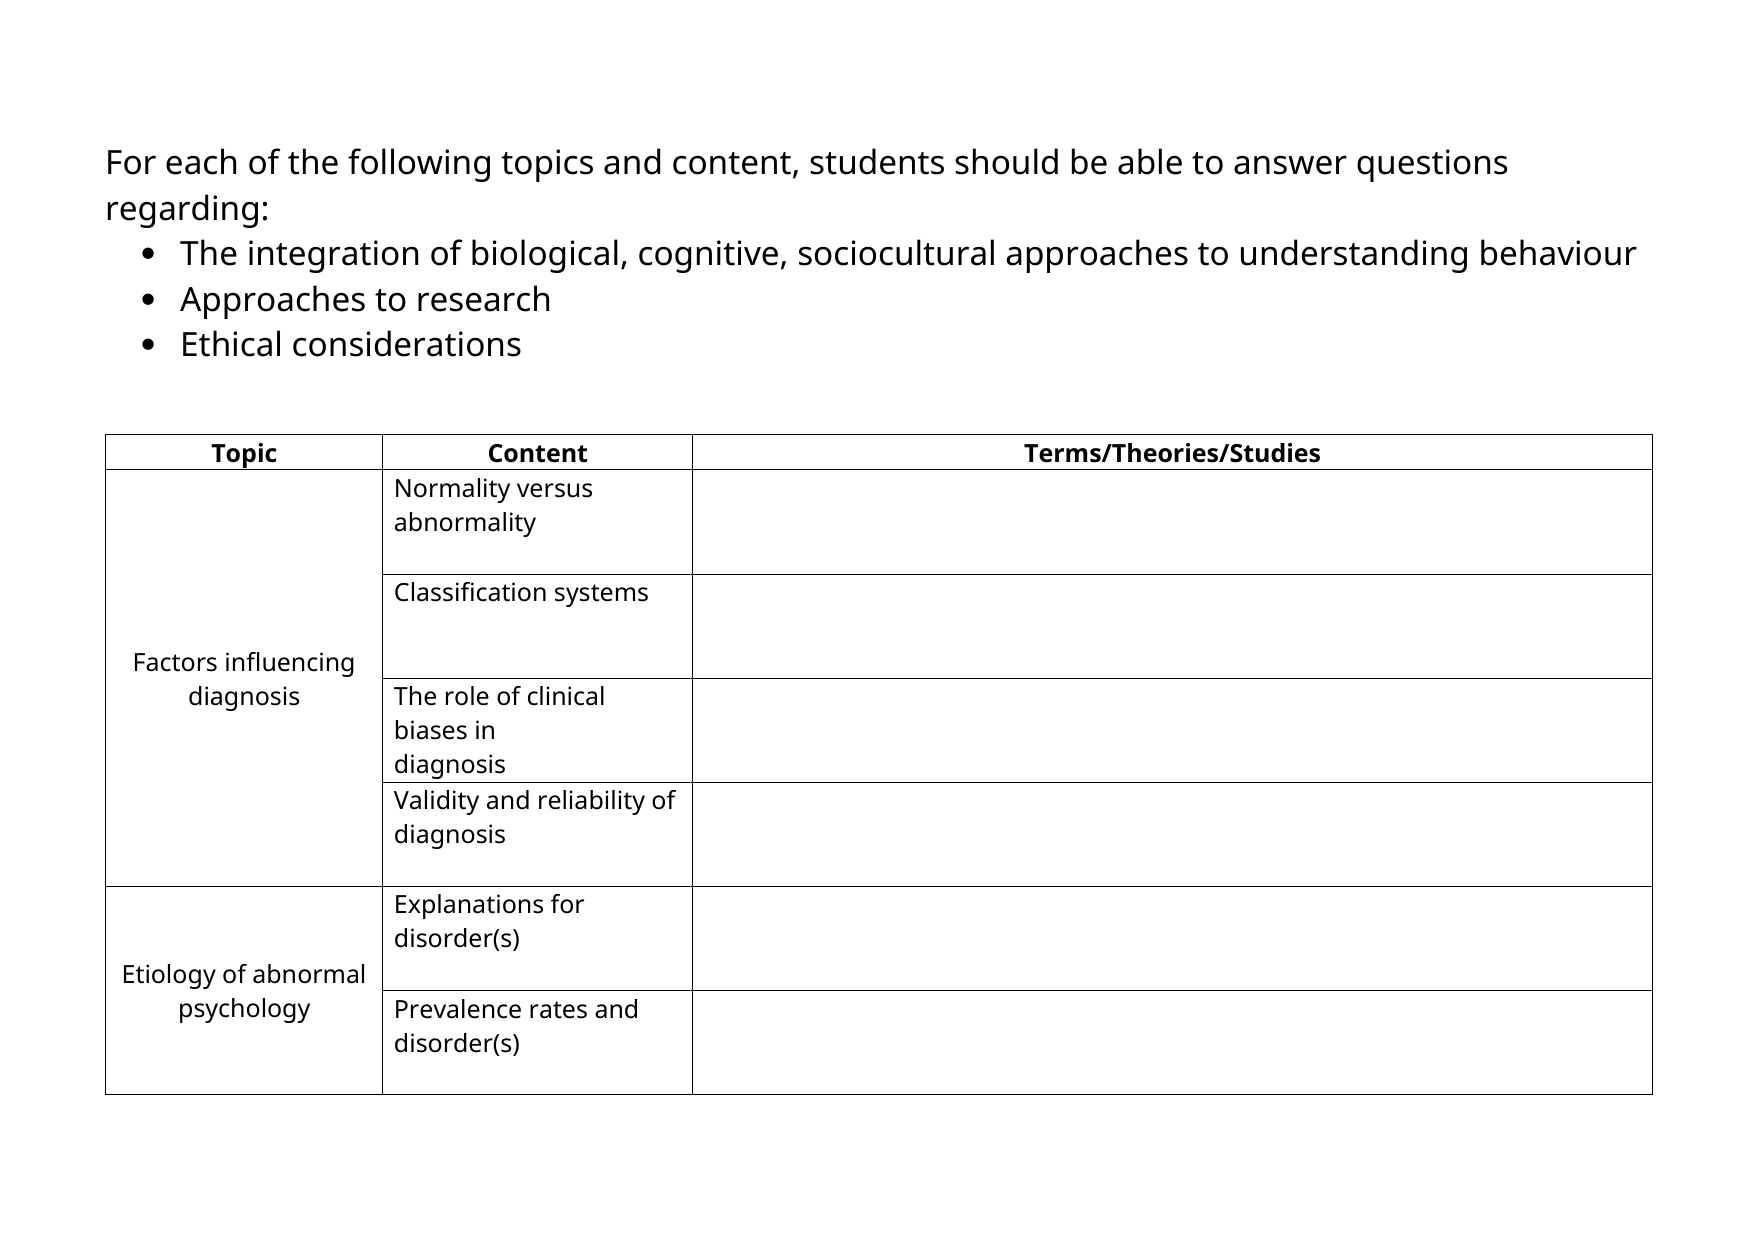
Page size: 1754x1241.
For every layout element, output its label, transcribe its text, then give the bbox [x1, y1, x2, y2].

table_header Terms/Theories/Studies [693, 435, 1652, 469]
table_cell [693, 679, 1652, 782]
table_cell [693, 575, 1652, 678]
table_cell Factors influencing diagnosis [106, 470, 382, 886]
table_cell Prevalence rates and disorder(s) [383, 991, 692, 1094]
table_cell Etiology of abnormal psychology [106, 887, 382, 1094]
list The integration of biological, cognitive, sociocultural approaches to understanding behaviour [142, 230, 1649, 275]
table_cell The role of clinical biases in diagnosis [383, 679, 692, 782]
table_cell [693, 783, 1652, 886]
table_header Content [383, 435, 692, 469]
table_cell Validity and reliability of diagnosis [383, 783, 692, 886]
table_cell Classification systems [383, 575, 692, 678]
table_cell Explanations for disorder(s) [383, 887, 692, 990]
text For each of the following topics and content, students should be able to answer questions regarding: [105, 139, 1649, 230]
list Ethical considerations [142, 321, 1649, 366]
table_cell [693, 470, 1652, 573]
table_cell Normality versus abnormality [383, 470, 692, 573]
table_cell [693, 887, 1652, 990]
list Approaches to research [142, 275, 1649, 321]
table_header Topic [106, 435, 382, 469]
table_cell [693, 991, 1652, 1094]
